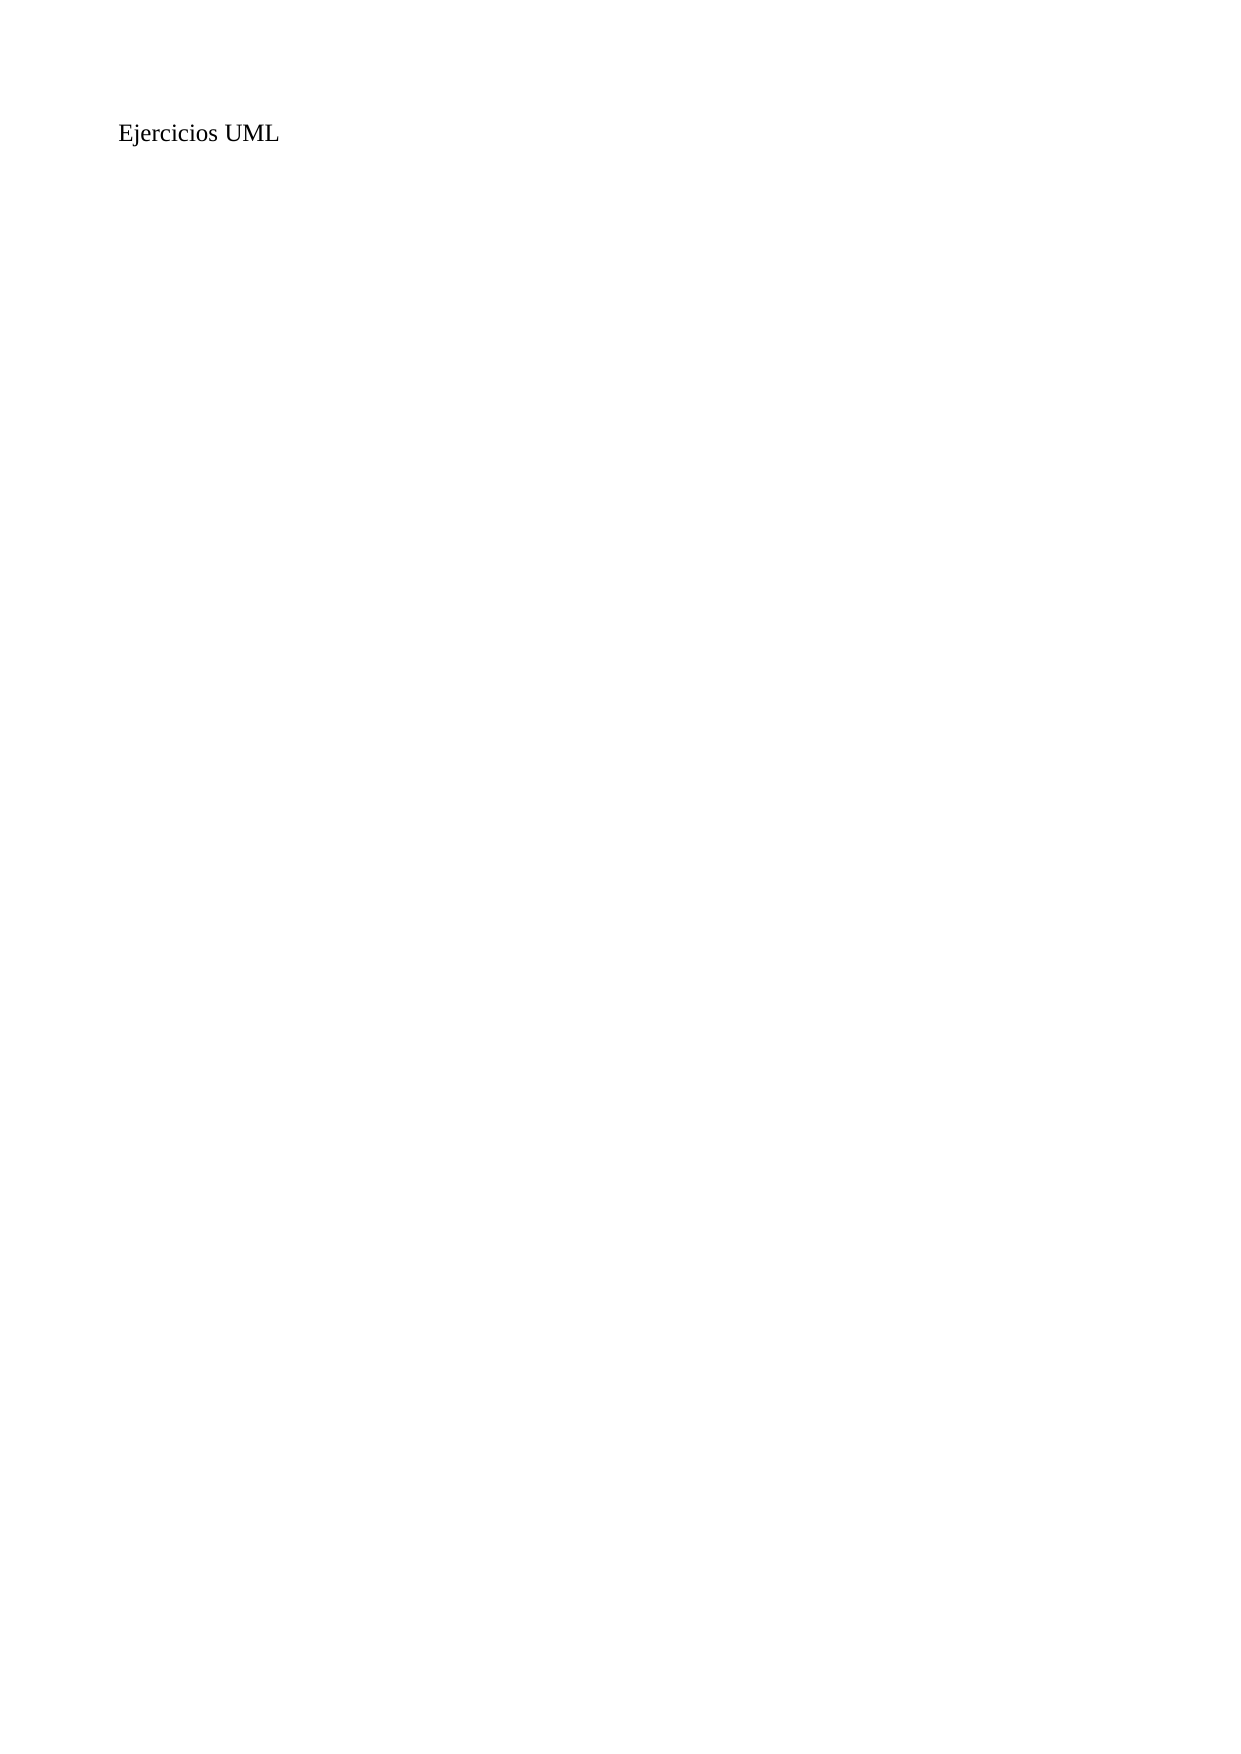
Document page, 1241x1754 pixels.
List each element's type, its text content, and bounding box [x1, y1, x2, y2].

text Ejercicios UML [118, 118, 1122, 147]
